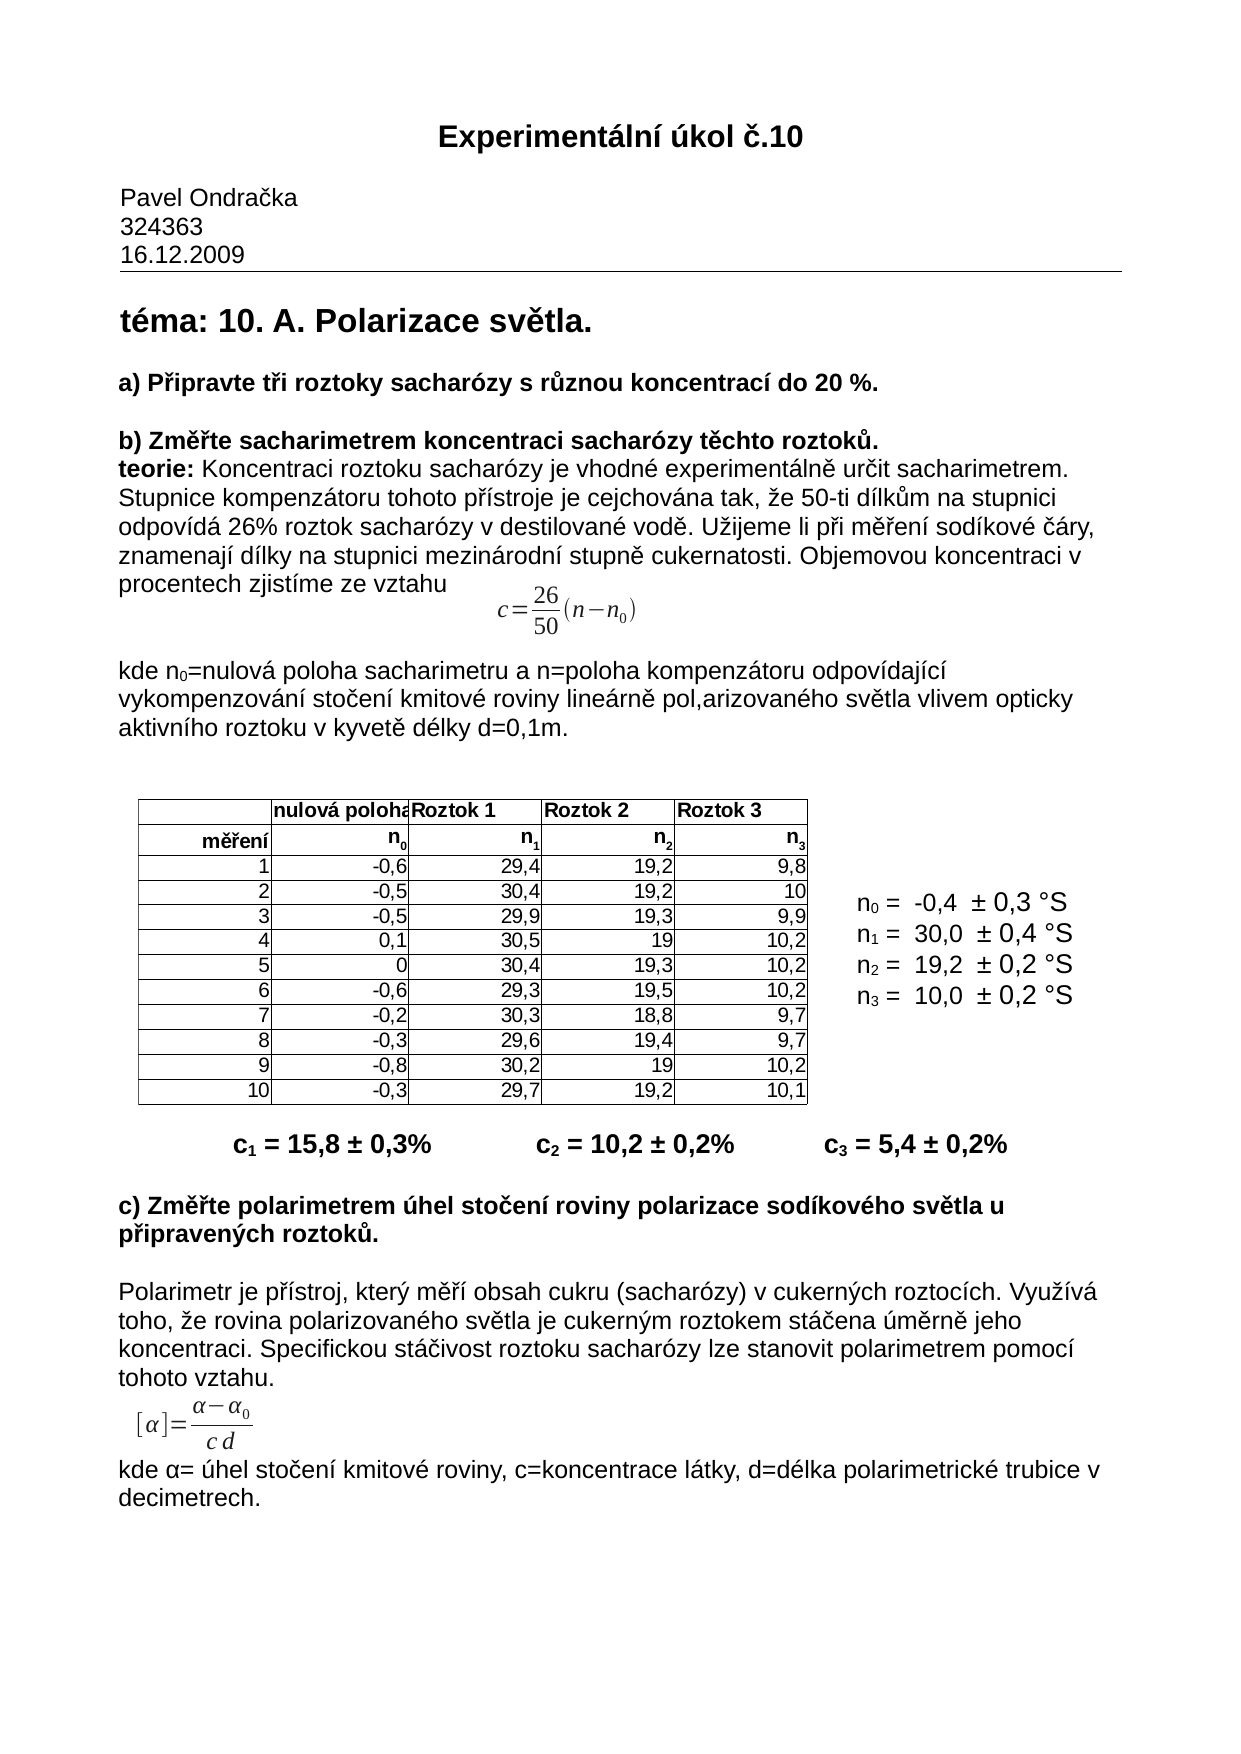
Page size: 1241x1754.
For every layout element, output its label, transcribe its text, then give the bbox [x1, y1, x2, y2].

text n0 = -0,4 ± 0,3 °S [808, 886, 1122, 917]
text n1 = 30,0 ± 0,4 °S [272, 917, 408, 929]
text n3 = 10,0 ± 0,2 °S [409, 1005, 541, 1011]
text n0 = -0,4 ± 0,3 °S [542, 905, 674, 917]
text n2 = 19,2 ± 0,2 °S [808, 948, 1122, 979]
text n2 = 19,2 ± 0,2 °S [272, 948, 408, 954]
text n2 = 19,2 ± 0,2 °S [542, 955, 674, 979]
text n0 = -0,4 ± 0,3 °S [118, 886, 138, 917]
text 16.12.2009 [120, 240, 1122, 271]
text n2 = 19,2 ± 0,2 °S [675, 948, 807, 954]
text kde n0=nulová poloha sacharimetru a n=poloha kompenzátoru odpovídající vykompenzování stočení kmitové roviny lineárně pol,arizovaného světla vlivem opticky aktivního roztoku v kyvetě délky d=0,1m. [118, 656, 1122, 742]
text 324363 [120, 212, 1122, 240]
text n2 = 19,2 ± 0,2 °S [409, 955, 541, 979]
text n2 = 19,2 ± 0,2 °S [139, 955, 271, 979]
text Pavel Ondračka [120, 183, 1122, 212]
text n1 = 30,0 ± 0,4 °S [139, 917, 271, 929]
text teorie: Koncentraci roztoku sacharózy je vhodné experimentálně určit sacharimetrem. Stupnice kompenzátoru tohoto přístroje je cejchována tak, že 50-ti dílkům na stupnici odpovídá 26% roztok sacharózy v destilované vodě. Užijeme li při měření sodíkové čáry, znamenají dílky na stupnici mezinárodní stupně cukernatosti. Objemovou koncentraci v procentech zjistíme ze vztahu [118, 454, 1122, 598]
text n2 = 19,2 ± 0,2 °S [118, 948, 138, 979]
text n2 = 19,2 ± 0,2 °S [139, 948, 271, 954]
text n1 = 30,0 ± 0,4 °S [118, 917, 138, 948]
text n3 = 10,0 ± 0,2 °S [675, 980, 807, 1004]
text téma: 10. A. Polarizace světla. [120, 301, 1122, 339]
text n0 = -0,4 ± 0,3 °S [409, 886, 541, 904]
text n0 = -0,4 ± 0,3 °S [675, 905, 807, 917]
text n3 = 10,0 ± 0,2 °S [409, 980, 541, 1004]
text n1 = 30,0 ± 0,4 °S [409, 917, 541, 929]
text n3 = 10,0 ± 0,2 °S [675, 1005, 807, 1011]
text n2 = 19,2 ± 0,2 °S [675, 955, 807, 979]
text n0 = -0,4 ± 0,3 °S [542, 886, 674, 904]
text n0 = -0,4 ± 0,3 °S [409, 905, 541, 917]
text n1 = 30,0 ± 0,4 °S [542, 930, 674, 948]
text n3 = 10,0 ± 0,2 °S [139, 1005, 271, 1011]
text kde α= úhel stočení kmitové roviny, c=koncentrace látky, d=délka polarimetrické trubice v decimetrech. [118, 1454, 1122, 1512]
text n1 = 30,0 ± 0,4 °S [675, 930, 807, 948]
text a) Připravte tři roztoky sacharózy s různou koncentrací do 20 %. [118, 368, 1122, 397]
text n2 = 19,2 ± 0,2 °S [409, 948, 541, 954]
text c) Změřte polarimetrem úhel stočení roviny polarizace sodíkového světla u připravených roztoků. [118, 1191, 1122, 1248]
text n0 = -0,4 ± 0,3 °S [272, 905, 408, 917]
text n1 = 30,0 ± 0,4 °S [542, 917, 674, 929]
text n3 = 10,0 ± 0,2 °S [272, 1005, 408, 1011]
text n2 = 19,2 ± 0,2 °S [542, 948, 674, 954]
text n1 = 30,0 ± 0,4 °S [272, 930, 408, 948]
text n3 = 10,0 ± 0,2 °S [542, 1005, 674, 1011]
text b) Změřte sacharimetrem koncentraci sacharózy těchto roztoků. [118, 426, 1122, 454]
text n0 = -0,4 ± 0,3 °S [139, 905, 271, 917]
text n1 = 30,0 ± 0,4 °S [409, 930, 541, 948]
text n3 = 10,0 ± 0,2 °S [542, 980, 674, 1004]
text n0 = -0,4 ± 0,3 °S [139, 886, 271, 904]
text n1 = 30,0 ± 0,4 °S [675, 917, 807, 929]
text Experimentální úkol č.10 [120, 118, 1122, 154]
text Polarimetr je přístroj, který měří obsah cukru (sacharózy) v cukerných roztocích. Využívá toho, že rovina polarizovaného světla je cukerným roztokem stáčena úměrně jeho koncentraci. Specifickou stáčivost roztoku sacharózy lze stanovit polarimetrem pomocí tohoto vztahu. [118, 1277, 1122, 1392]
text n1 = 30,0 ± 0,4 °S [808, 917, 1122, 948]
text n3 = 10,0 ± 0,2 °S [272, 980, 408, 1004]
text c1 = 15,8 ± 0,3% c2 = 10,2 ± 0,2% c3 = 5,4 ± 0,2% [118, 1128, 1122, 1159]
text n3 = 10,0 ± 0,2 °S [808, 979, 1122, 1011]
text n3 = 10,0 ± 0,2 °S [139, 980, 271, 1004]
text n3 = 10,0 ± 0,2 °S [118, 979, 138, 1011]
text n2 = 19,2 ± 0,2 °S [272, 955, 408, 979]
text n1 = 30,0 ± 0,4 °S [139, 930, 271, 948]
text n0 = -0,4 ± 0,3 °S [675, 886, 807, 904]
text n0 = -0,4 ± 0,3 °S [272, 886, 408, 904]
